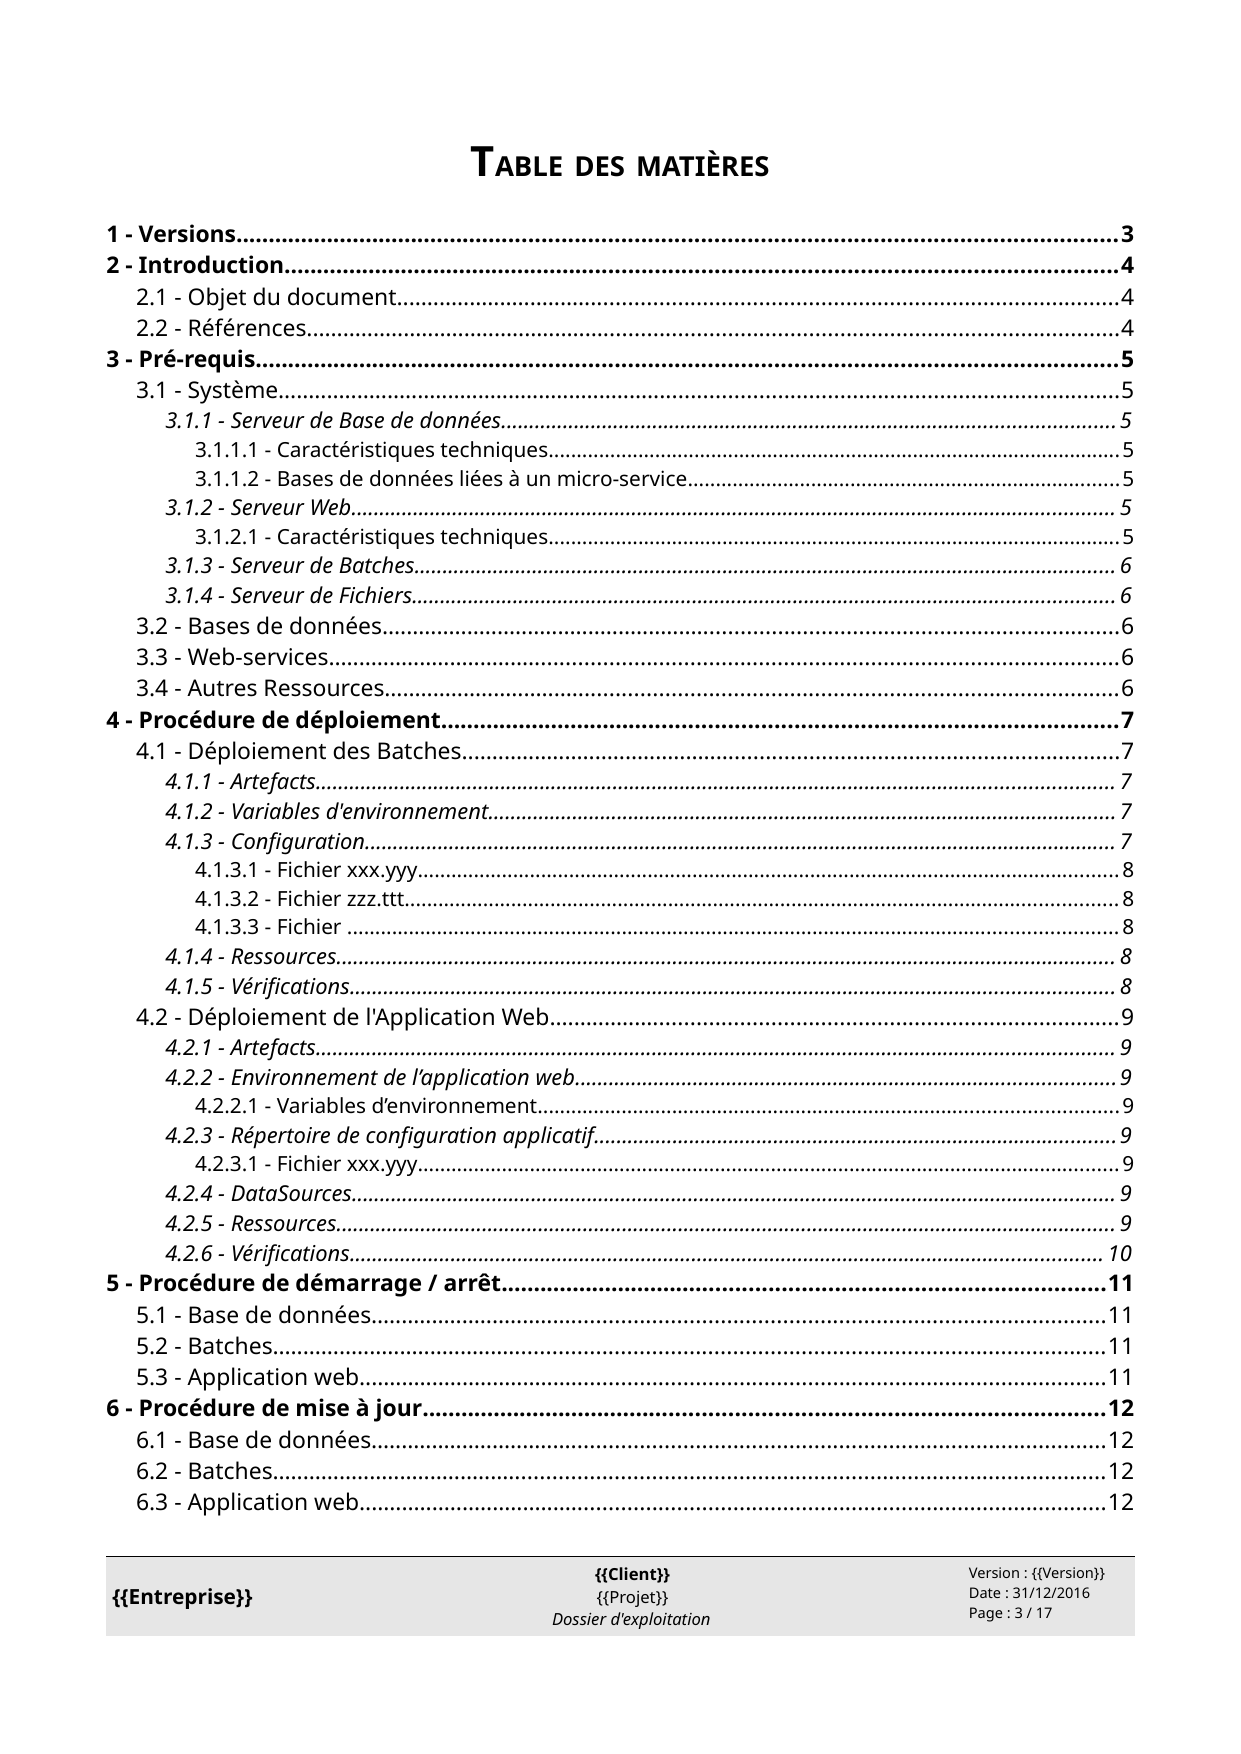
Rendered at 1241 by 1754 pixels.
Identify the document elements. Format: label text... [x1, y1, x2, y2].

text 3.1.3 - Serveur de Batches 6 [165, 550, 1134, 580]
text 6.3 - Application web 12 [136, 1486, 1134, 1517]
text 4.1.3.3 - Fichier ... 8 [195, 912, 1134, 941]
text 3.1.1 - Serveur de Base de données 5 [165, 405, 1134, 435]
text 4.1.3.2 - Fichier zzz.ttt 8 [195, 884, 1134, 912]
text 4.2.5 - Ressources 9 [165, 1208, 1134, 1237]
text 3.1 - Système 5 [136, 374, 1134, 405]
text 3.3 - Web-services 6 [136, 641, 1134, 672]
text 2.2 - Références 4 [136, 312, 1134, 343]
text 3.1.4 - Serveur de Fichiers 6 [165, 580, 1134, 610]
text 3.4 - Autres Ressources 6 [136, 672, 1134, 704]
text 6.1 - Base de données 12 [136, 1423, 1134, 1455]
subtitle Table des matières [106, 132, 1134, 188]
text 4 - Procédure de déploiement 7 [106, 704, 1134, 735]
text 5 - Procédure de démarrage / arrêt 11 [106, 1267, 1134, 1298]
text 2.1 - Objet du document 4 [136, 280, 1134, 312]
text 4.2.3.1 - Fichier xxx.yyy 9 [195, 1149, 1134, 1178]
text 3.1.2 - Serveur Web 5 [165, 492, 1134, 522]
text 4.2.2.1 - Variables d’environnement 9 [195, 1091, 1134, 1120]
text 5.2 - Batches 11 [136, 1330, 1134, 1361]
text 3 - Pré-requis 5 [106, 343, 1134, 374]
text 4.2.6 - Vérifications 10 [165, 1237, 1134, 1267]
text 3.1.2.1 - Caractéristiques techniques 5 [195, 522, 1134, 550]
text 4.2.1 - Artefacts 9 [165, 1032, 1134, 1061]
text 4.2 - Déploiement de l'Application Web 9 [136, 1000, 1134, 1032]
text 4.1.3 - Configuration 7 [165, 826, 1134, 856]
text 4.2.4 - DataSources 9 [165, 1178, 1134, 1208]
text 4.1 - Déploiement des Batches 7 [136, 735, 1134, 766]
text 4.1.3.1 - Fichier xxx.yyy 8 [195, 856, 1134, 884]
text 6 - Procédure de mise à jour 12 [106, 1392, 1134, 1423]
text 4.1.2 - Variables d'environnement 7 [165, 796, 1134, 826]
text 4.2.3 - Répertoire de configuration applicatif 9 [165, 1120, 1134, 1149]
text 3.2 - Bases de données 6 [136, 610, 1134, 641]
text 5.1 - Base de données 11 [136, 1298, 1134, 1330]
text 5.3 - Application web 11 [136, 1361, 1134, 1392]
text 4.1.4 - Ressources 8 [165, 941, 1134, 971]
text 3.1.1.1 - Caractéristiques techniques 5 [195, 435, 1134, 464]
text 6.2 - Batches 12 [136, 1455, 1134, 1486]
text 1 - Versions 3 [106, 218, 1134, 249]
text 3.1.1.2 - Bases de données liées à un micro-service 5 [195, 464, 1134, 492]
text 4.1.5 - Vérifications 8 [165, 971, 1134, 1000]
text 4.1.1 - Artefacts 7 [165, 766, 1134, 796]
text 2 - Introduction 4 [106, 249, 1134, 280]
text 4.2.2 - Environnement de l’application web 9 [165, 1061, 1134, 1091]
